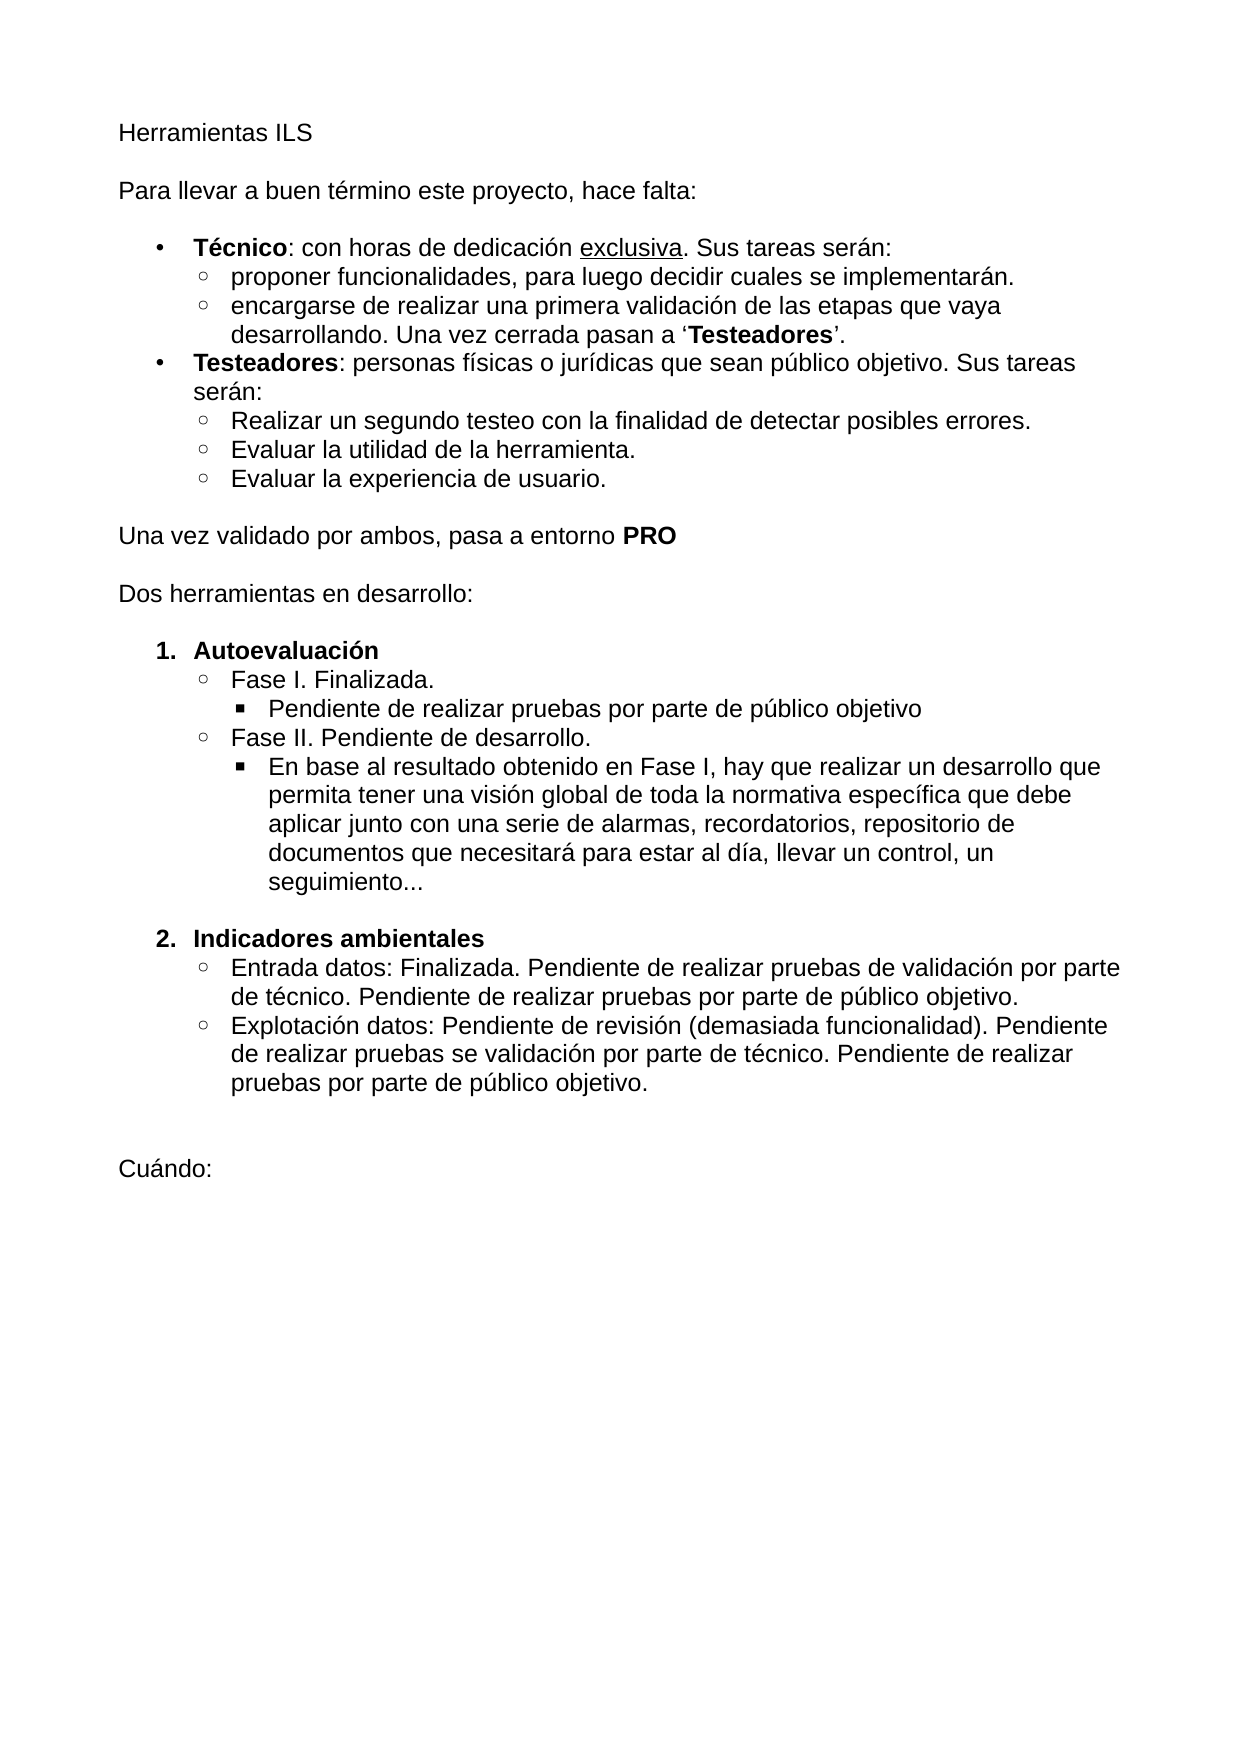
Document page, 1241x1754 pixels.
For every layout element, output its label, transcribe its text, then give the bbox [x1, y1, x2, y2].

list Entrada datos: Finalizada. Pendiente de realizar pruebas de validación por parte de técnico. Pendiente de realizar pruebas por parte de público objetivo. [193, 953, 1122, 1011]
list En base al resultado obtenido en Fase I, hay que realizar un desarrollo que permita tener una visión global de toda la normativa específica que debe aplicar junto con una serie de alarmas, recordatorios, repositorio de documentos que necesitará para estar al día, llevar un control, un seguimiento... [231, 752, 1122, 896]
list proponer funcionalidades, para luego decidir cuales se implementarán. [193, 262, 1122, 291]
text Cuándo: [118, 1154, 1122, 1183]
list Evaluar la utilidad de la herramienta. [193, 435, 1122, 464]
text Herramientas ILS [118, 118, 1122, 147]
list Pendiente de realizar pruebas por parte de público objetivo [231, 694, 1122, 723]
list Testeadores: personas físicas o jurídicas que sean público objetivo. Sus tareas serán: [156, 348, 1122, 406]
text Dos herramientas en desarrollo: [118, 579, 1122, 608]
list Explotación datos: Pendiente de revisión (demasiada funcionalidad). Pendiente de realizar pruebas se validación por parte de técnico. Pendiente de realizar pruebas por parte de público objetivo. [193, 1011, 1122, 1097]
list Evaluar la experiencia de usuario. [193, 464, 1122, 493]
list Indicadores ambientales [156, 924, 1122, 953]
list Técnico: con horas de dedicación exclusiva. Sus tareas serán: [156, 233, 1122, 262]
list Fase II. Pendiente de desarrollo. [193, 723, 1122, 752]
text Para llevar a buen término este proyecto, hace falta: [118, 176, 1122, 204]
list Fase I. Finalizada. [193, 665, 1122, 694]
list Autoevaluación [156, 636, 1122, 665]
list Realizar un segundo testeo con la finalidad de detectar posibles errores. [193, 406, 1122, 435]
text Una vez validado por ambos, pasa a entorno PRO [118, 521, 1122, 550]
list encargarse de realizar una primera validación de las etapas que vaya desarrollando. Una vez cerrada pasan a ‘Testeadores’. [193, 291, 1122, 348]
